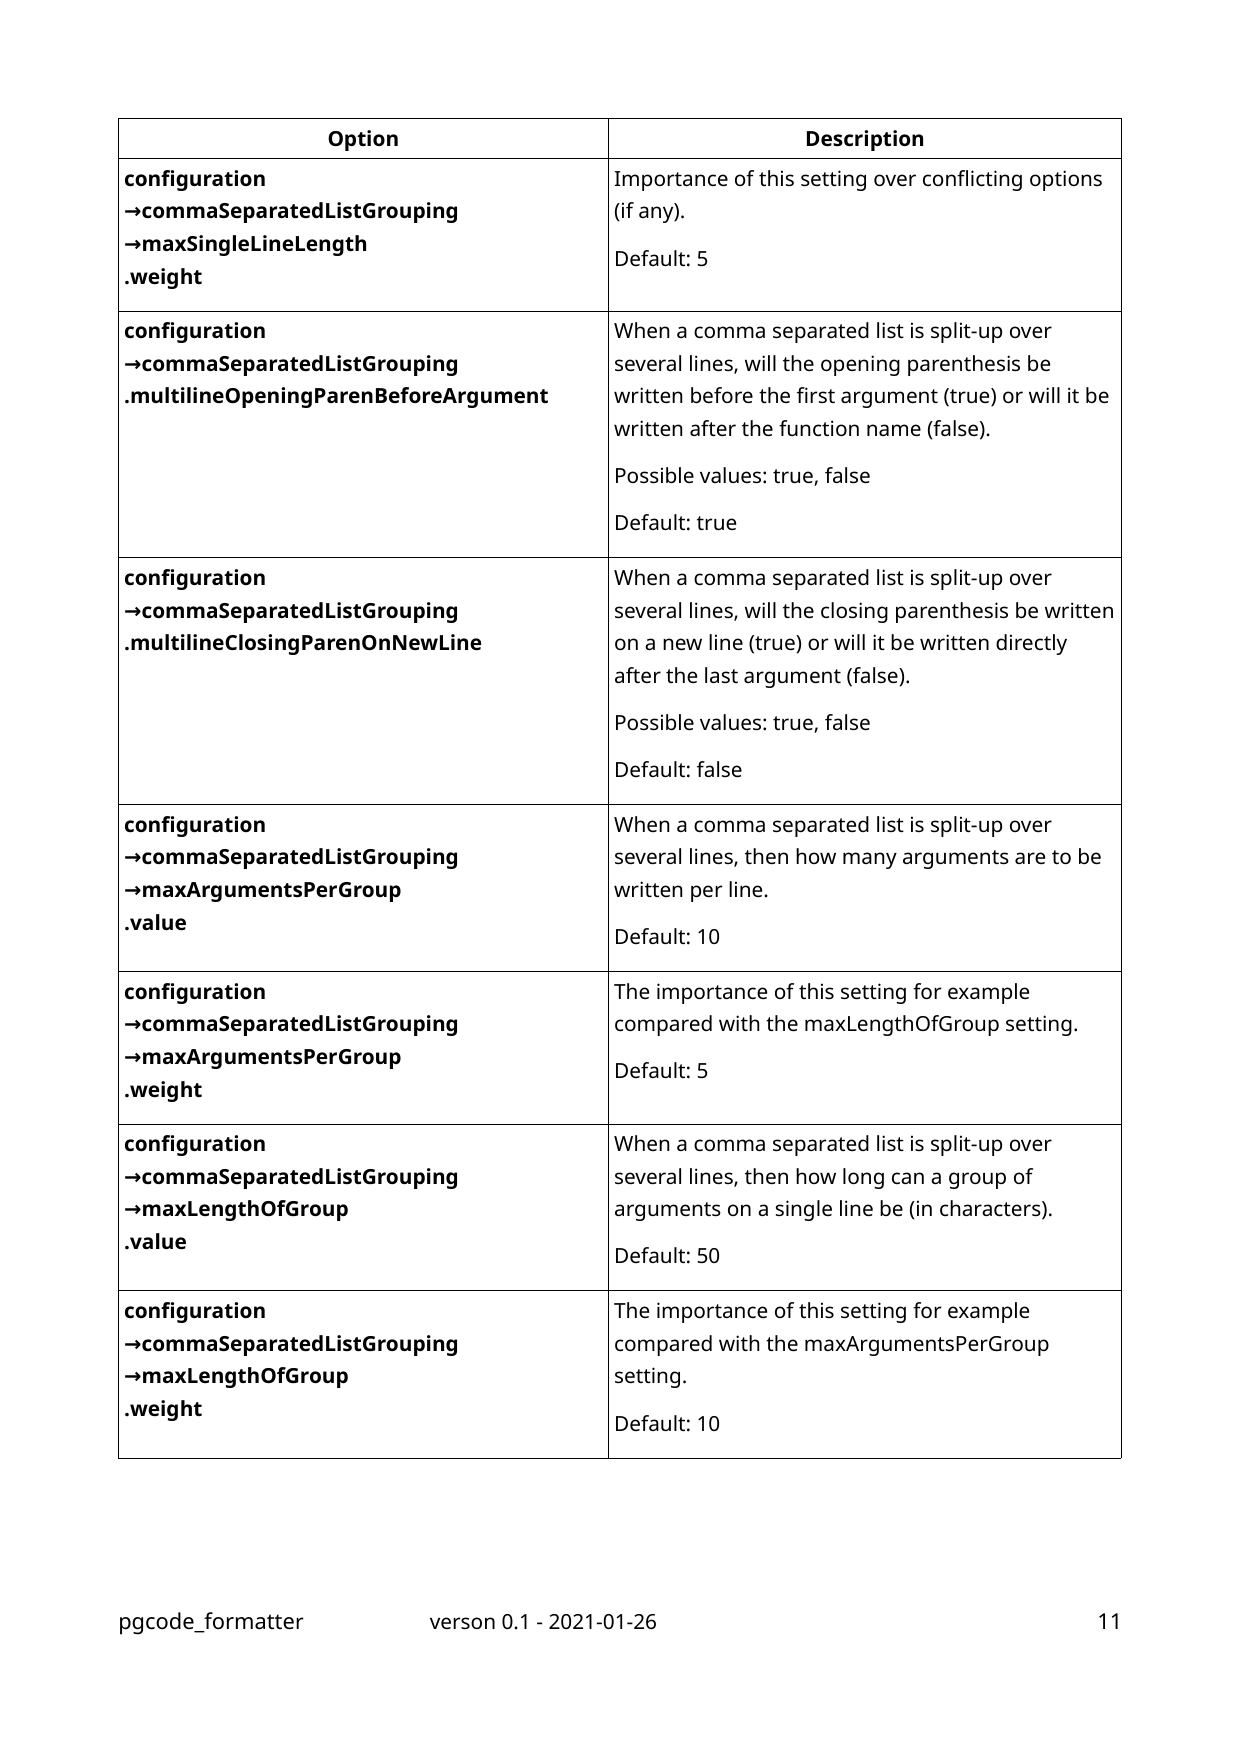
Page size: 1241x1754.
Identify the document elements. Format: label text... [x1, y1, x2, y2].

table_cell When a comma separated list is split-up over several lines, will the closing parenthesis be written on a new line (true) or will it be written directly after the last argument (false). Possible values: true, false Default: false [609, 558, 1121, 804]
table_cell When a comma separated list is split-up over several lines, will the opening parenthesis be written before the first argument (true) or will it be written after the function name (false). Possible values: true, false Default: true [609, 312, 1121, 557]
table_cell When a comma separated list is split-up over several lines, then how long can a group of arguments on a single line be (in characters). Default: 50 [609, 1125, 1121, 1290]
table_cell configuration →commaSeparatedListGrouping →maxArgumentsPerGroup .value [119, 805, 608, 971]
table_cell configuration →commaSeparatedListGrouping →maxLengthOfGroup .value [119, 1125, 608, 1290]
table_header Description [609, 119, 1121, 158]
table_cell configuration →commaSeparatedListGrouping →maxArgumentsPerGroup .weight [119, 972, 608, 1123]
table_header Option [119, 119, 608, 158]
table_cell Importance of this setting over conflicting options (if any). Default: 5 [609, 159, 1121, 311]
table_cell configuration →commaSeparatedListGrouping →maxSingleLineLength .weight [119, 159, 608, 311]
table_cell When a comma separated list is split-up over several lines, then how many arguments are to be written per line. Default: 10 [609, 805, 1121, 971]
table_cell configuration →commaSeparatedListGrouping .multilineOpeningParenBeforeArgument [119, 312, 608, 557]
table_cell configuration →commaSeparatedListGrouping →maxLengthOfGroup .weight [119, 1291, 608, 1457]
table_cell The importance of this setting for example compared with the maxLengthOfGroup setting. Default: 5 [609, 972, 1121, 1123]
table_cell configuration →commaSeparatedListGrouping .multilineClosingParenOnNewLine [119, 558, 608, 804]
table_cell The importance of this setting for example compared with the maxArgumentsPerGroup setting. Default: 10 [609, 1291, 1121, 1457]
